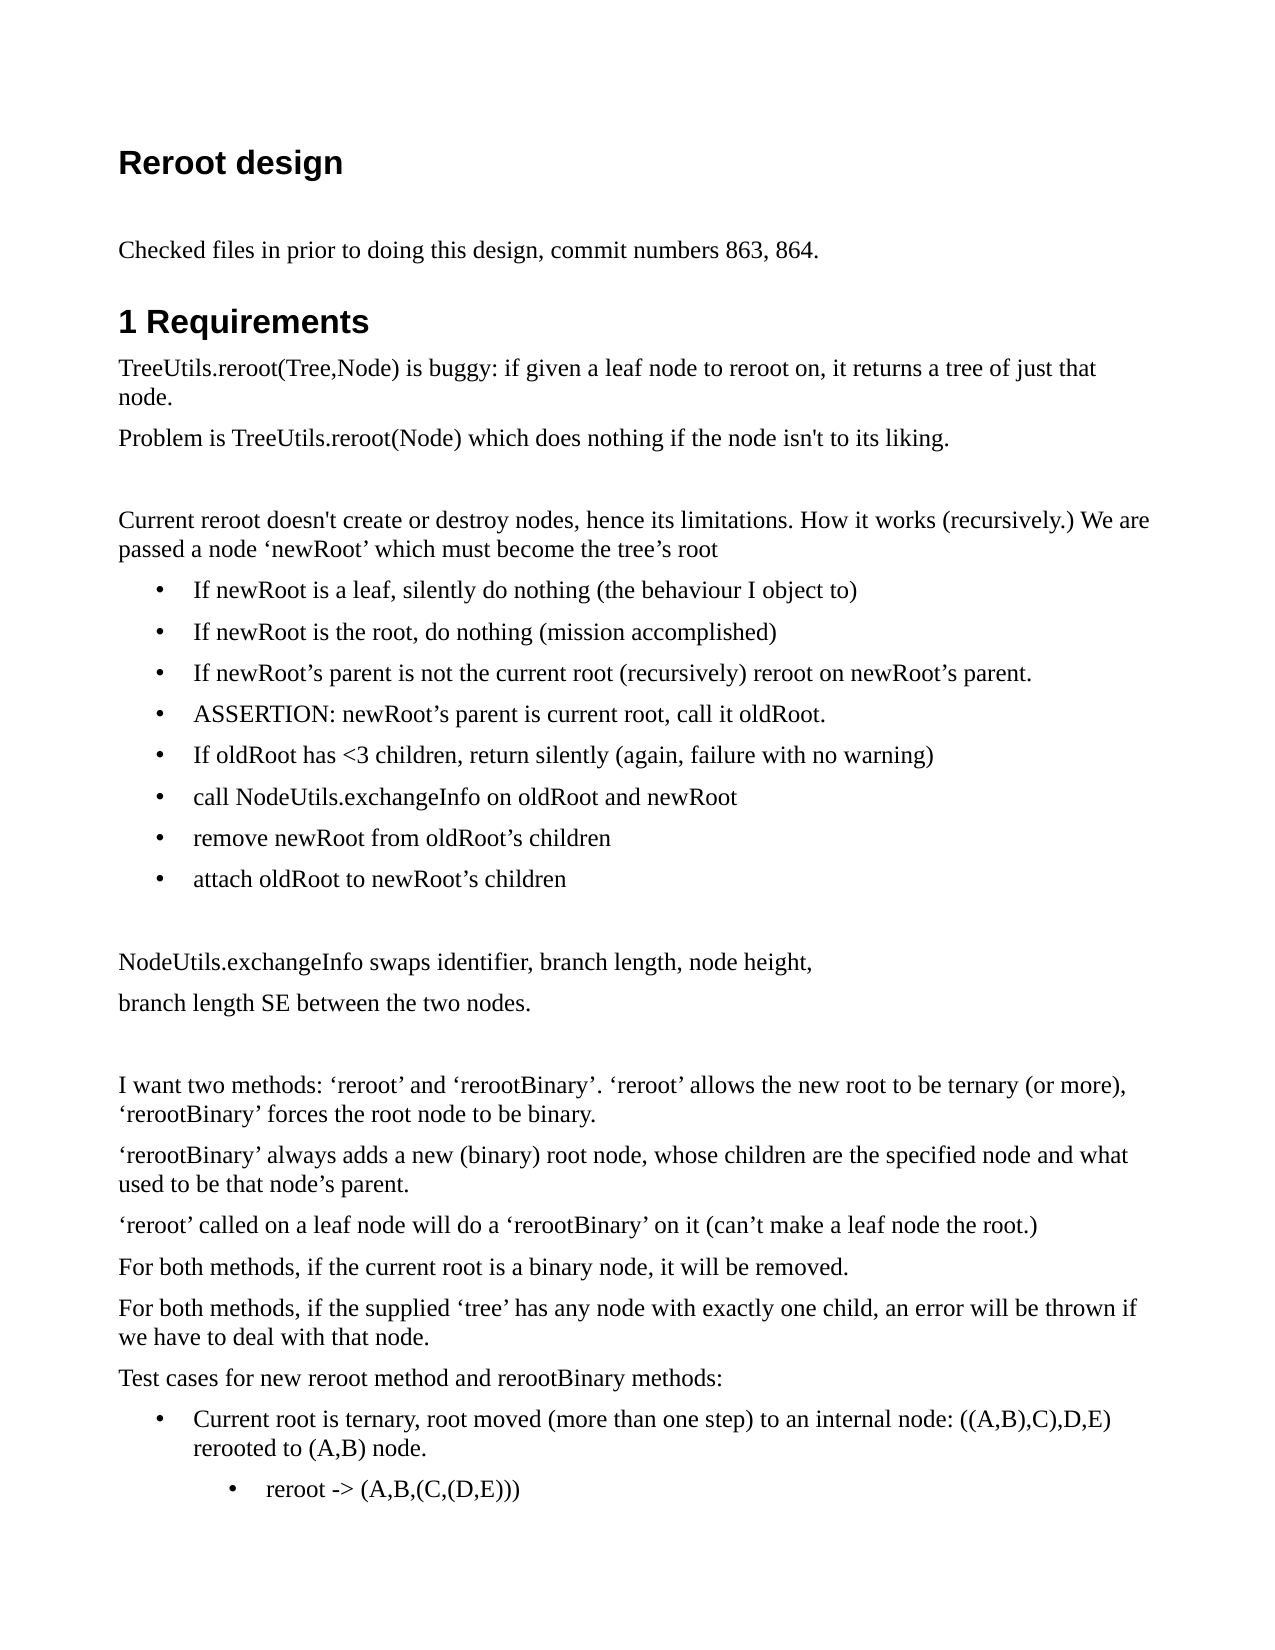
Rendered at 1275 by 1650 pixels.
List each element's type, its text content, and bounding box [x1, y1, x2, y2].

list If newRoot’s parent is not the current root (recursively) reroot on newRoot’s parent. [156, 658, 1157, 687]
text For both methods, if the supplied ‘tree’ has any node with exactly one child, an error will be thrown if we have to deal with that node. [118, 1293, 1157, 1350]
subtitle Reroot design [118, 143, 1157, 182]
list remove newRoot from oldRoot’s children [156, 823, 1157, 852]
subtitle 1 Requirements [118, 302, 1157, 340]
list reroot -> (A,B,(C,(D,E))) [228, 1474, 1157, 1503]
text TreeUtils.reroot(Tree,Node) is buggy: if given a leaf node to reroot on, it returns a tree of just that node. [118, 353, 1157, 410]
list call NodeUtils.exchangeInfo on oldRoot and newRoot [156, 782, 1157, 810]
text ‘rerootBinary’ always adds a new (binary) root node, whose children are the specified node and what used to be that node’s parent. [118, 1140, 1157, 1198]
text Current reroot doesn't create or destroy nodes, hence its limitations. How it works (recursively.) We are passed a node ‘newRoot’ which must become the tree’s root [118, 505, 1157, 563]
text ‘reroot’ called on a leaf node will do a ‘rerootBinary’ on it (can’t make a leaf node the root.) [118, 1210, 1157, 1239]
text Problem is TreeUtils.reroot(Node) which does nothing if the node isn't to its liking. [118, 423, 1157, 452]
list If oldRoot has <3 children, return silently (again, failure with no warning) [156, 740, 1157, 769]
list Current root is ternary, root moved (more than one step) to an internal node: ((A,B),C),D,E) rerooted to (A,B) node. [156, 1404, 1157, 1462]
text Test cases for new reroot method and rerootBinary methods: [118, 1363, 1157, 1392]
list attach oldRoot to newRoot’s children [156, 864, 1157, 893]
text I want two methods: ‘reroot’ and ‘rerootBinary’. ‘reroot’ allows the new root to be ternary (or more), ‘rerootBinary’ forces the root node to be binary. [118, 1070, 1157, 1128]
list ASSERTION: newRoot’s parent is current root, call it oldRoot. [156, 699, 1157, 728]
text For both methods, if the current root is a binary node, it will be removed. [118, 1252, 1157, 1280]
list If newRoot is a leaf, silently do nothing (the behaviour I object to) [156, 575, 1157, 604]
text NodeUtils.exchangeInfo swaps identifier, branch length, node height, [118, 947, 1157, 975]
list If newRoot is the root, do nothing (mission accomplished) [156, 617, 1157, 645]
text branch length SE between the two nodes. [118, 988, 1157, 1017]
text Checked files in prior to doing this design, commit numbers 863, 864. [118, 236, 1157, 264]
